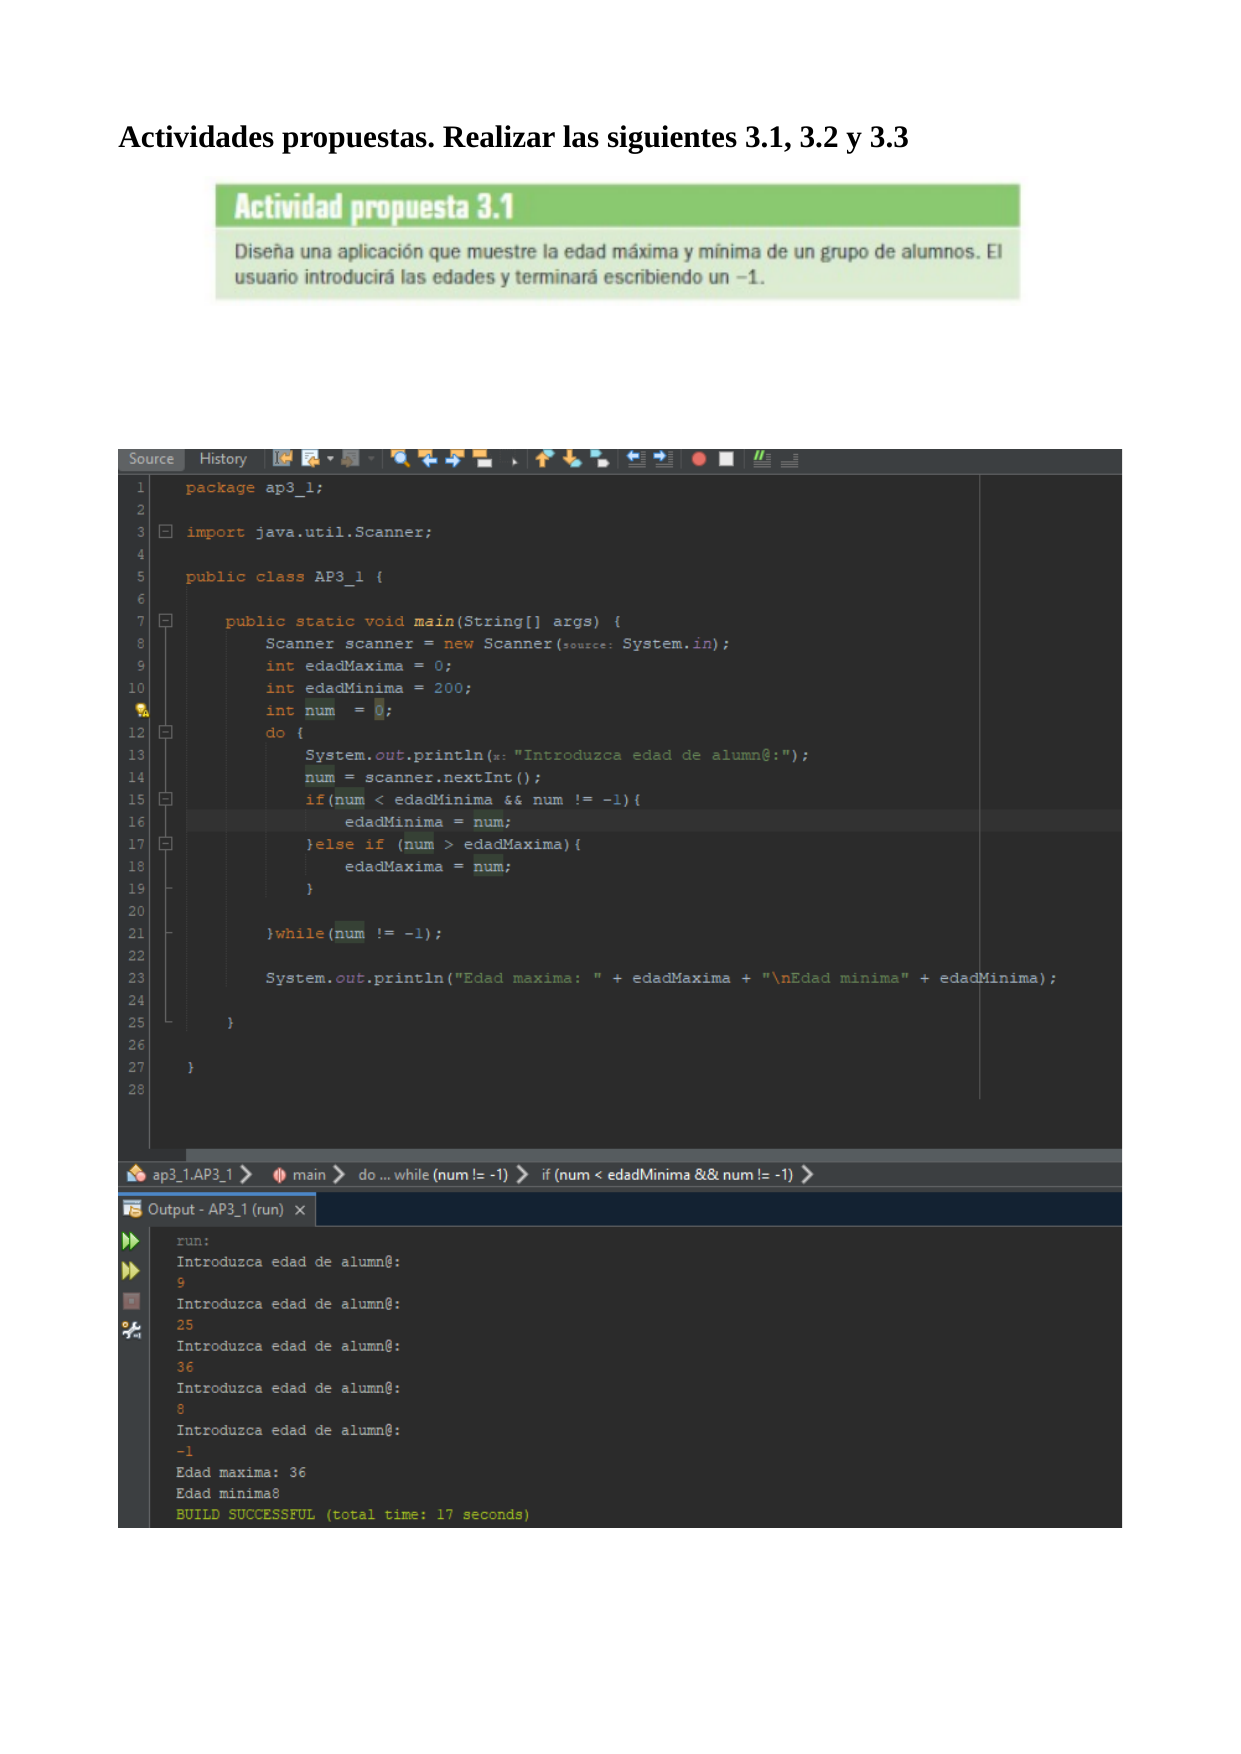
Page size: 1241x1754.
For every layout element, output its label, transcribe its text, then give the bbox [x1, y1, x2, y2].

picture [194, 176, 1046, 306]
text Actividades propuestas. Realizar las siguientes 3.1, 3.2 y 3.3 [118, 118, 1122, 154]
picture [118, 449, 1123, 1528]
